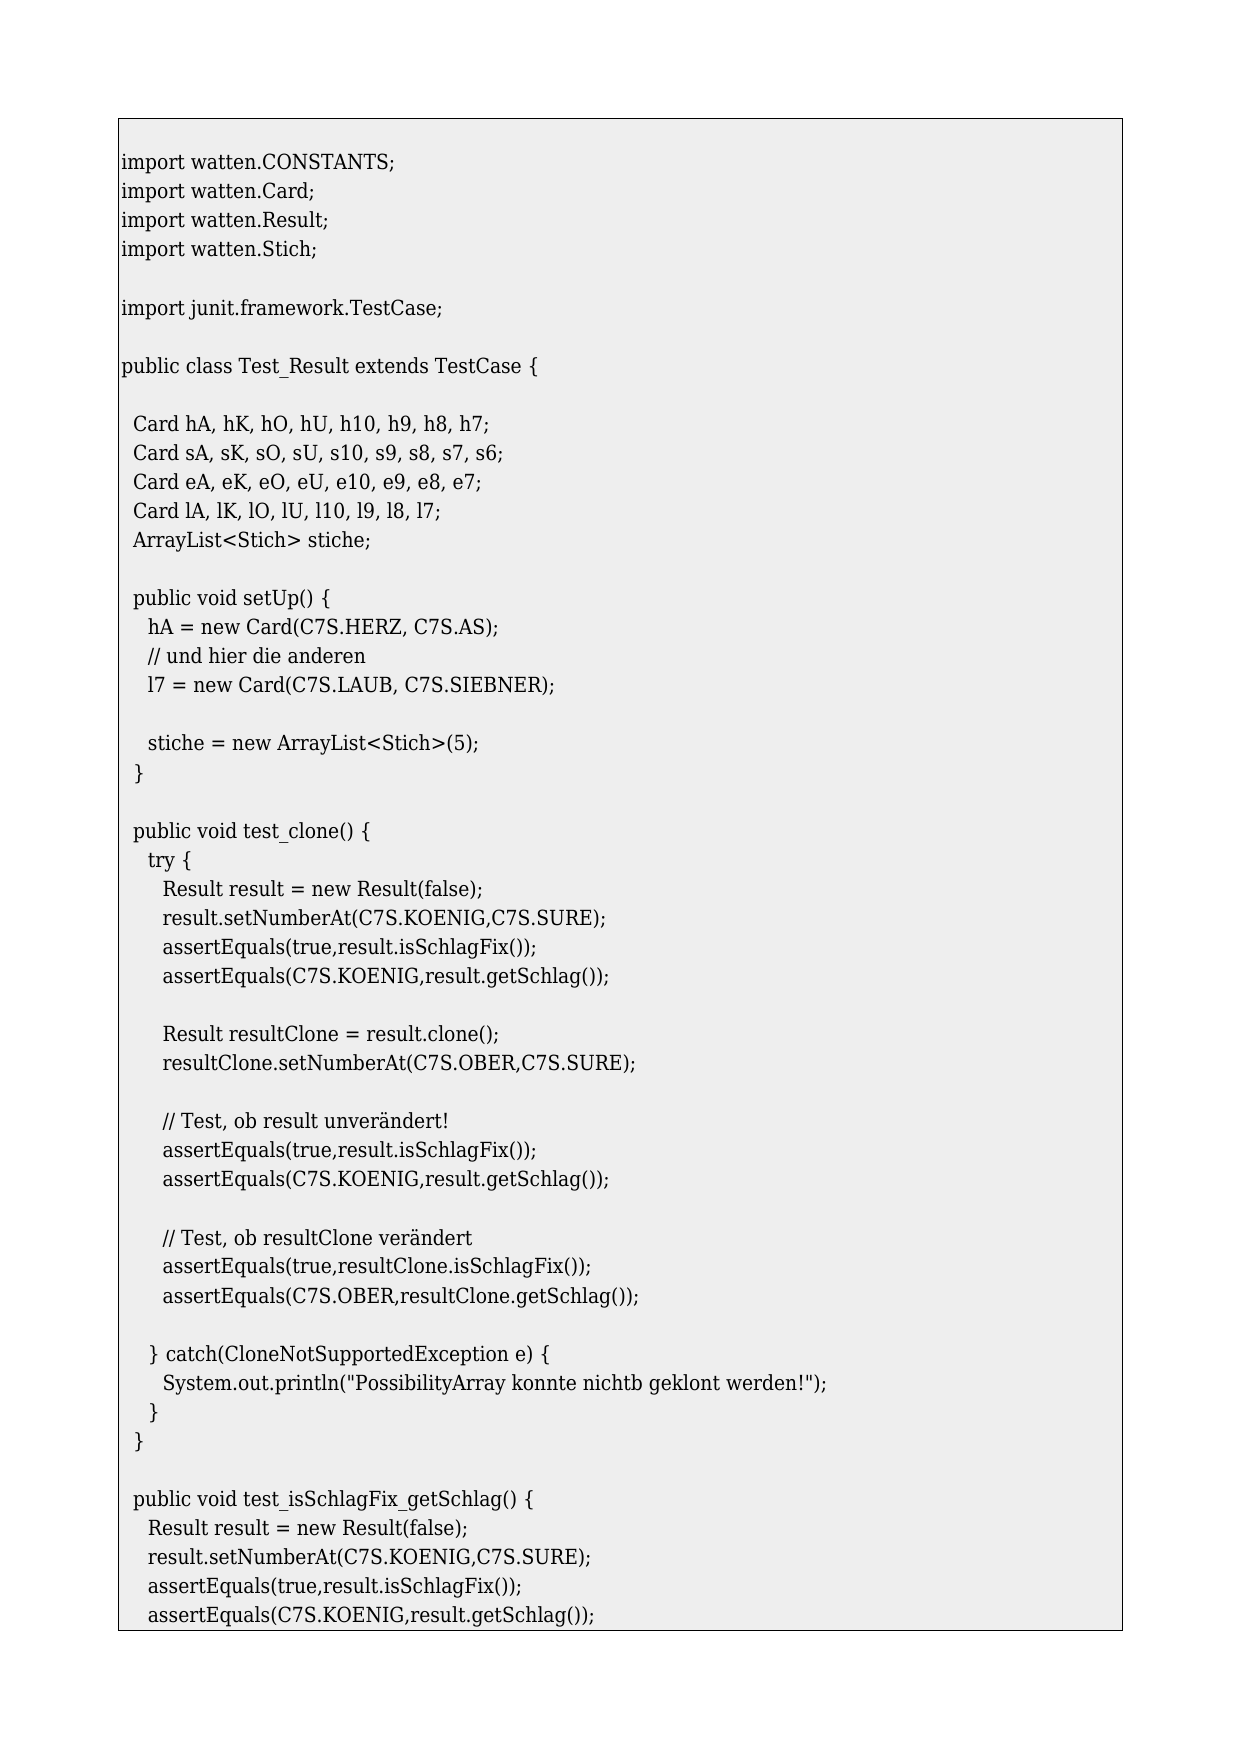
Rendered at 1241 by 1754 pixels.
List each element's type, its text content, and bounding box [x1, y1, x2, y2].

text try { [119, 845, 1122, 872]
text assertEquals(true,result.isSchlagFix()); [119, 932, 1122, 959]
text assertEquals(C7S.KOENIG,result.getSchlag()); [119, 1164, 1122, 1192]
text } catch(CloneNotSupportedException e) { [119, 1339, 1122, 1366]
text System.out.println("PossibilityArray konnte nichtb geklont werden!"); [119, 1368, 1122, 1395]
text } [119, 757, 1122, 785]
text assertEquals(true,result.isSchlagFix()); [119, 1571, 1122, 1598]
text public void setUp() { [119, 583, 1122, 610]
text l7 = new Card(C7S.LAUB, C7S.SIEBNER); [119, 670, 1122, 698]
text ArrayList<Stich> stiche; [119, 525, 1122, 552]
text } [119, 1426, 1122, 1453]
text public void test_isSchlagFix_getSchlag() { [119, 1484, 1122, 1511]
text // Test, ob resultClone verändert [119, 1222, 1122, 1250]
text Card sA, sK, sO, sU, s10, s9, s8, s7, s6; [119, 438, 1122, 465]
text import watten.Card; [119, 176, 1122, 203]
text import watten.CONSTANTS; [119, 147, 1122, 174]
text assertEquals(C7S.OBER,resultClone.getSchlag()); [119, 1281, 1122, 1308]
text // Test, ob result unverändert! [119, 1106, 1122, 1133]
text hA = new Card(C7S.HERZ, C7S.AS); [119, 612, 1122, 639]
text Card eA, eK, eO, eU, e10, e9, e8, e7; [119, 467, 1122, 494]
text Result result = new Result(false); [119, 874, 1122, 901]
text } [119, 1397, 1122, 1424]
text Result result = new Result(false); [119, 1513, 1122, 1540]
text assertEquals(C7S.KOENIG,result.getSchlag()); [119, 1600, 1122, 1630]
text import junit.framework.TestCase; [119, 292, 1122, 320]
text stiche = new ArrayList<Stich>(5); [119, 728, 1122, 756]
text result.setNumberAt(C7S.KOENIG,C7S.SURE); [119, 1542, 1122, 1569]
text assertEquals(true,result.isSchlagFix()); [119, 1135, 1122, 1163]
text resultClone.setNumberAt(C7S.OBER,C7S.SURE); [119, 1048, 1122, 1075]
text import watten.Stich; [119, 234, 1122, 262]
text Result resultClone = result.clone(); [119, 1019, 1122, 1046]
text // und hier die anderen [119, 641, 1122, 668]
text assertEquals(C7S.KOENIG,result.getSchlag()); [119, 961, 1122, 988]
text import watten.Result; [119, 205, 1122, 233]
text Card hA, hK, hO, hU, h10, h9, h8, h7; [119, 409, 1122, 436]
text Card lA, lK, lO, lU, l10, l9, l8, l7; [119, 496, 1122, 523]
text public class Test_Result extends TestCase { [119, 351, 1122, 378]
text public void test_clone() { [119, 816, 1122, 843]
text result.setNumberAt(C7S.KOENIG,C7S.SURE); [119, 903, 1122, 930]
text assertEquals(true,resultClone.isSchlagFix()); [119, 1252, 1122, 1279]
